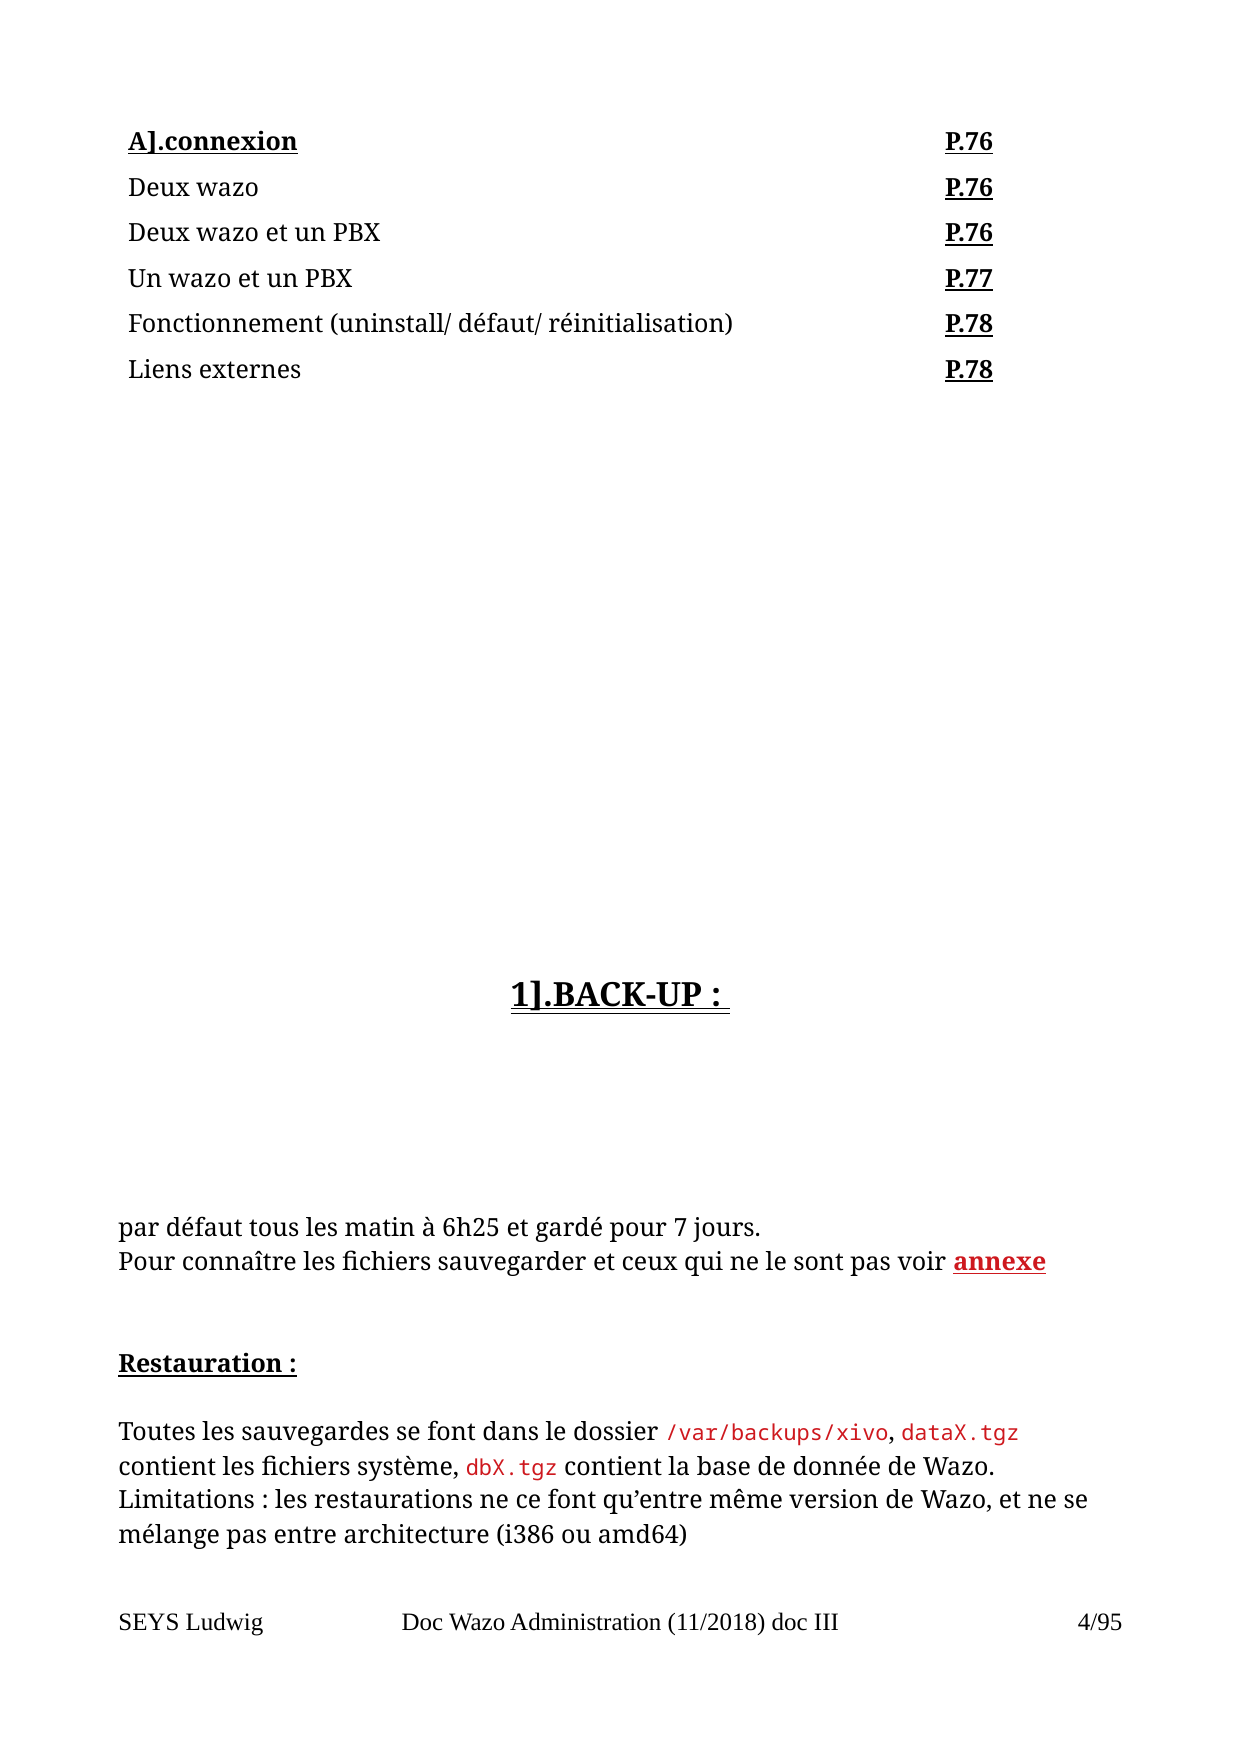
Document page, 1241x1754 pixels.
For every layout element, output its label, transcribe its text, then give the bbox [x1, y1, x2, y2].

table_cell P.76 [939, 209, 1123, 255]
table_cell Liens externes [122, 346, 939, 391]
text 1].BACK-UP : [118, 970, 1122, 1016]
table_cell P.77 [939, 255, 1123, 300]
table_cell P.78 [939, 346, 1123, 391]
table_cell A].connexion [122, 118, 939, 164]
table_cell P.76 [939, 164, 1123, 209]
table_cell Deux wazo [122, 164, 939, 209]
table_cell P.78 [939, 300, 1123, 346]
text Restauration : [118, 1346, 1122, 1380]
table_cell Deux wazo et un PBX [122, 209, 939, 255]
table_cell Fonctionnement (uninstall/ défaut/ réinitialisation) [122, 300, 939, 346]
text Pour connaître les fichiers sauvegarder et ceux qui ne le sont pas voir annexe [118, 1244, 1122, 1278]
table_cell Un wazo et un PBX [122, 255, 939, 300]
text Toutes les sauvegardes se font dans le dossier /var/backups/xivo, dataX.tgz contient les fichiers système, dbX.tgz contient la base de donnée de Wazo. Limitations : les restaurations ne ce font qu’entre même version de Wazo, et ne se mélange pas entre architecture (i386 ou amd64) [118, 1414, 1122, 1550]
text par défaut tous les matin à 6h25 et gardé pour 7 jours. [118, 1210, 1122, 1244]
table_cell P.76 [939, 118, 1123, 164]
